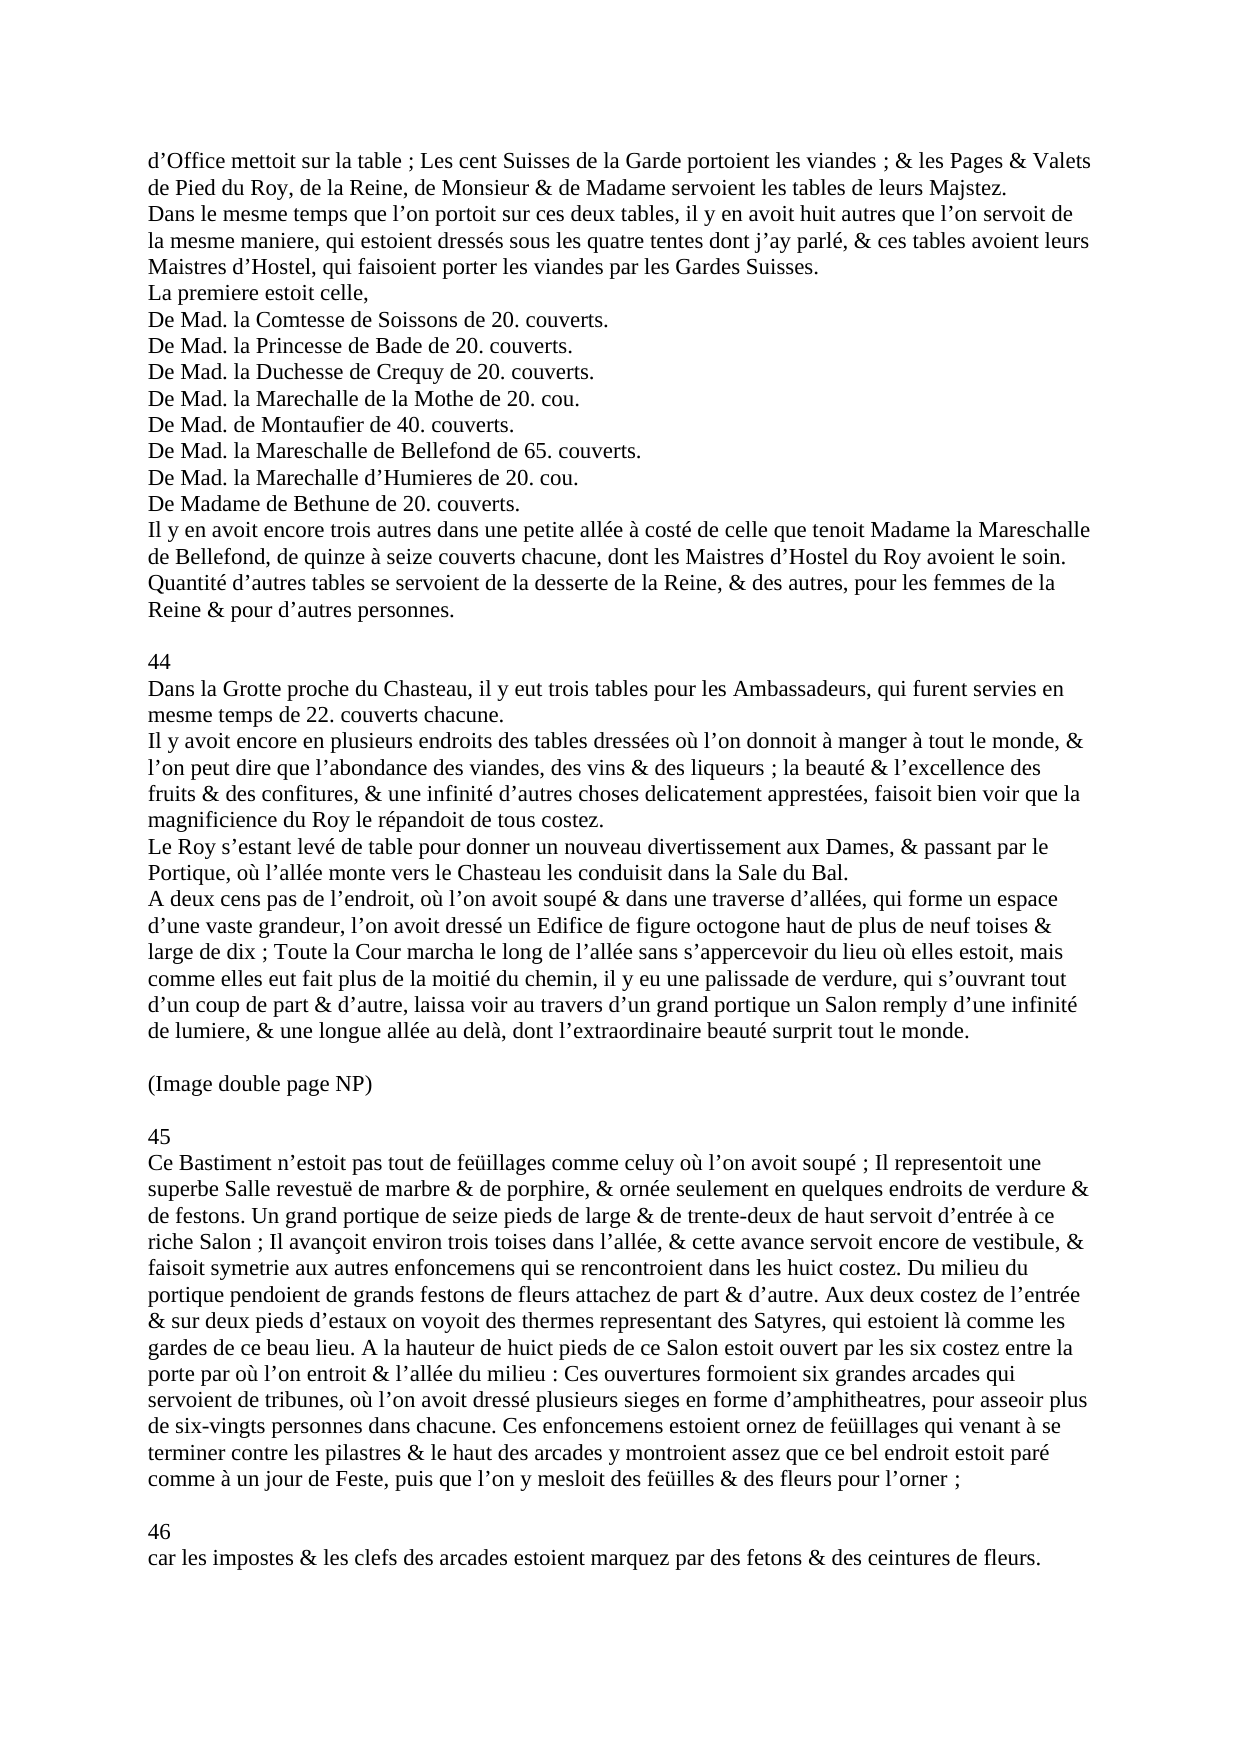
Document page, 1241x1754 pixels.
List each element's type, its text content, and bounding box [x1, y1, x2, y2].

text De Mad. la Princesse de Bade de 20. couverts. [148, 332, 1093, 358]
text car les impostes & les clefs des arcades estoient marquez par des fetons & des ceintures de fleurs. [148, 1544, 1093, 1571]
text De Mad. la Marechalle d’Humieres de 20. cou. [148, 464, 1093, 490]
text Dans la Grotte proche du Chasteau, il y eut trois tables pour les Ambassadeurs, qui furent servies en mesme temps de 22. couverts chacune. [148, 675, 1093, 727]
text De Mad. la Duchesse de Crequy de 20. couverts. [148, 358, 1093, 385]
text A deux cens pas de l’endroit, où l’on avoit soupé & dans une traverse d’allées, qui forme un espace d’une vaste grandeur, l’on avoit dressé un Edifice de figure octogone haut de plus de neuf toises & large de dix ; Toute la Cour marcha le long de l’allée sans s’appercevoir du lieu où elles estoit, mais comme elles eut fait plus de la moitié du chemin, il y eu une palissade de verdure, qui s’ouvrant tout d’un coup de part & d’autre, laissa voir au travers d’un grand portique un Salon remply d’une infinité de lumiere, & une longue allée au delà, dont l’extraordinaire beauté surprit tout le monde. [148, 886, 1093, 1044]
text Il y avoit encore en plusieurs endroits des tables dressées où l’on donnoit à manger à tout le monde, & l’on peut dire que l’abondance des viandes, des vins & des liqueurs ; la beauté & l’excellence des fruits & des confitures, & une infinité d’autres choses delicatement apprestées, faisoit bien voir que la magnificience du Roy le répandoit de tous costez. [148, 727, 1093, 833]
text Ce Bastiment n’estoit pas tout de feüillages comme celuy où l’on avoit soupé ; Il representoit une superbe Salle revestuë de marbre & de porphire, & ornée seulement en quelques endroits de verdure & de festons. Un grand portique de seize pieds de large & de trente-deux de haut servoit d’entrée à ce riche Salon ; Il avançoit environ trois toises dans l’allée, & cette avance servoit encore de vestibule, & faisoit symetrie aux autres enfoncemens qui se rencontroient dans les huict costez. Du milieu du portique pendoient de grands festons de fleurs attachez de part & d’autre. Aux deux costez de l’entrée & sur deux pieds d’estaux on voyoit des thermes representant des Satyres, qui estoient là comme les gardes de ce beau lieu. A la hauteur de huict pieds de ce Salon estoit ouvert par les six costez entre la porte par où l’on entroit & l’allée du milieu : Ces ouvertures formoient six grandes arcades qui servoient de tribunes, où l’on avoit dressé plusieurs sieges en forme d’amphitheatres, pour asseoir plus de six-vingts personnes dans chacune. Ces enfoncemens estoient ornez de feüillages qui venant à se terminer contre les pilastres & le haut des arcades y montroient assez que ce bel endroit estoit paré comme à un jour de Feste, puis que l’on y mesloit des feüilles & des fleurs pour l’orner ; [148, 1149, 1093, 1492]
text De Mad. la Comtesse de Soissons de 20. couverts. [148, 306, 1093, 332]
text De Mad. de Montaufier de 40. couverts. [148, 411, 1093, 437]
text De Madame de Bethune de 20. couverts. [148, 490, 1093, 517]
text De Mad. la Mareschalle de Bellefond de 65. couverts. [148, 437, 1093, 464]
text Le Roy s’estant levé de table pour donner un nouveau divertissement aux Dames, & passant par le Portique, où l’allée monte vers le Chasteau les conduisit dans la Sale du Bal. [148, 833, 1093, 886]
text La premiere estoit celle, [148, 279, 1093, 306]
text (Image double page NP) [148, 1070, 1093, 1096]
text Dans le mesme temps que l’on portoit sur ces deux tables, il y en avoit huit autres que l’on servoit de la mesme maniere, qui estoient dressés sous les quatre tentes dont j’ay parlé, & ces tables avoient leurs Maistres d’Hostel, qui faisoient porter les viandes par les Gardes Suisses. [148, 200, 1093, 279]
text Quantité d’autres tables se servoient de la desserte de la Reine, & des autres, pour les femmes de la Reine & pour d’autres personnes. [148, 569, 1093, 622]
text Il y en avoit encore trois autres dans une petite allée à costé de celle que tenoit Madame la Mareschalle de Bellefond, de quinze à seize couverts chacune, dont les Maistres d’Hostel du Roy avoient le soin. [148, 517, 1093, 569]
text 44 [148, 648, 1093, 675]
text 46 [148, 1518, 1093, 1544]
text De Mad. la Marechalle de la Mothe de 20. cou. [148, 385, 1093, 411]
text 45 [148, 1123, 1093, 1149]
text d’Office mettoit sur la table ; Les cent Suisses de la Garde portoient les viandes ; & les Pages & Valets de Pied du Roy, de la Reine, de Monsieur & de Madame servoient les tables de leurs Majstez. [148, 148, 1093, 200]
